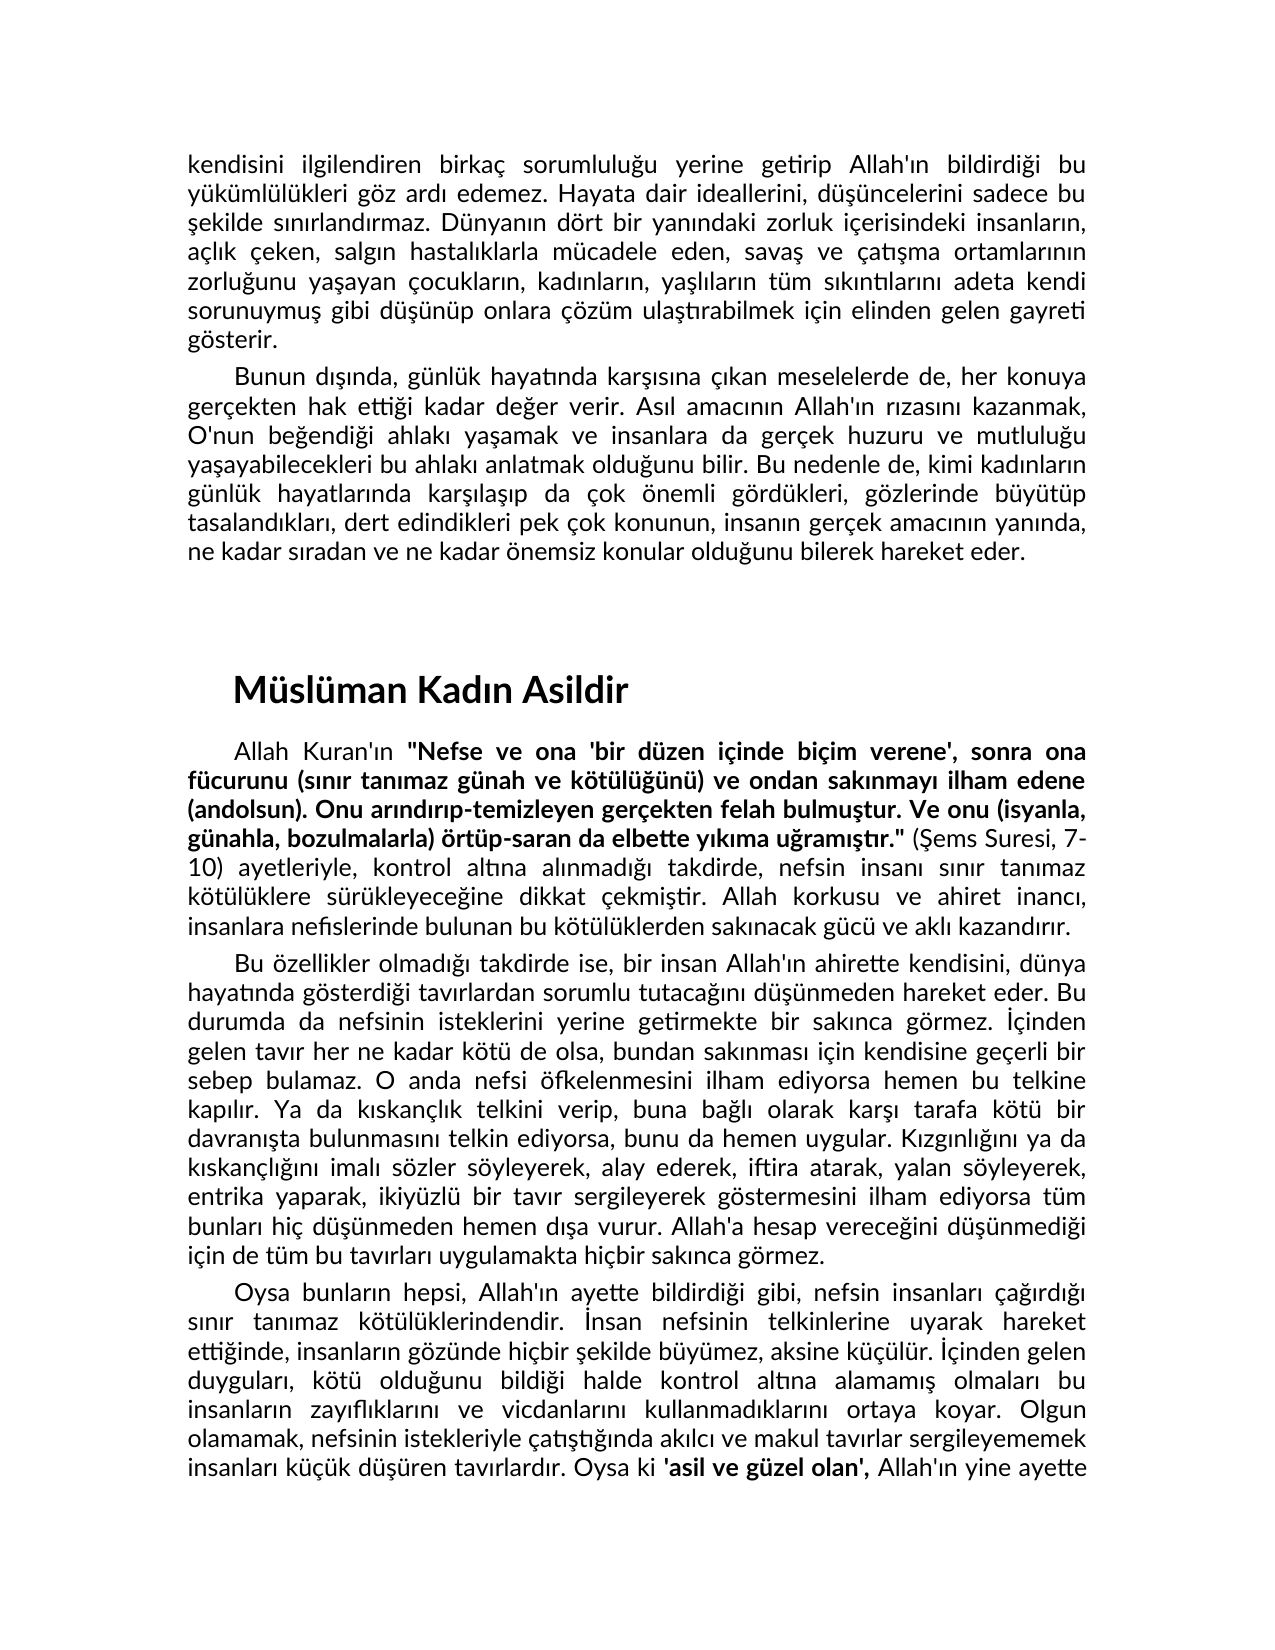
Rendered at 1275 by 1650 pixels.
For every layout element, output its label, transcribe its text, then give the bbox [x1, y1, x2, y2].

subtitle Müslüman Kadın Asildir [232, 667, 1087, 712]
text Oysa bunların hepsi, Allah'ın ayette bildirdiği gibi, nefsin insanları çağırdığı sınır tanımaz kötülüklerindendir. İnsan nefsinin telkinlerine uyarak hareket ettiğinde, insanların gözünde hiçbir şekilde büyümez, aksine küçülür. İçinden gelen duyguları, kötü olduğunu bildiği halde kontrol altına alamamış olmaları bu insanların zayıflıklarını ve vicdanlarını kullanmadıklarını ortaya koyar. Olgun olamamak, nefsinin istekleriyle çatıştığında akılcı ve makul tavırlar sergileyememek insanları küçük düşüren tavırlardır. Oysa ki 'asil ve güzel olan', Allah'ın yine ayette [187, 1278, 1087, 1482]
text kendisini ilgilendiren birkaç sorumluluğu yerine getirip Allah'ın bildirdiği bu yükümlülükleri göz ardı edemez. Hayata dair ideallerini, düşüncelerini sadece bu şekilde sınırlandırmaz. Dünyanın dört bir yanındaki zorluk içerisindeki insanların, açlık çeken, salgın hastalıklarla mücadele eden, savaş ve çatışma ortamlarının zorluğunu yaşayan çocukların, kadınların, yaşlıların tüm sıkıntılarını adeta kendi sorunuymuş gibi düşünüp onlara çözüm ulaştırabilmek için elinden gelen gayreti gösterir. [187, 150, 1087, 354]
text Bunun dışında, günlük hayatında karşısına çıkan meselelerde de, her konuya gerçekten hak ettiği kadar değer verir. Asıl amacının Allah'ın rızasını kazanmak, O'nun beğendiği ahlakı yaşamak ve insanlara da gerçek huzuru ve mutluluğu yaşayabilecekleri bu ahlakı anlatmak olduğunu bilir. Bu nedenle de, kimi kadınların günlük hayatlarında karşılaşıp da çok önemli gördükleri, gözlerinde büyütüp tasalandıkları, dert edindikleri pek çok konunun, insanın gerçek amacının yanında, ne kadar sıradan ve ne kadar önemsiz konular olduğunu bilerek hareket eder. [187, 362, 1087, 567]
text Bu özellikler olmadığı takdirde ise, bir insan Allah'ın ahirette kendisini, dünya hayatında gösterdiği tavırlardan sorumlu tutacağını düşünmeden hareket eder. Bu durumda da nefsinin isteklerini yerine getirmekte bir sakınca görmez. İçinden gelen tavır her ne kadar kötü de olsa, bundan sakınması için kendisine geçerli bir sebep bulamaz. O anda nefsi öfkelenmesini ilham ediyorsa hemen bu telkine kapılır. Ya da kıskançlık telkini verip, buna bağlı olarak karşı tarafa kötü bir davranışta bulunmasını telkin ediyorsa, bunu da hemen uygular. Kızgınlığını ya da kıskançlığını imalı sözler söyleyerek, alay ederek, iftira atarak, yalan söyleyerek, entrika yaparak, ikiyüzlü bir tavır sergileyerek göstermesini ilham ediyorsa tüm bunları hiç düşünmeden hemen dışa vurur. Allah'a hesap vereceğini düşünmediği için de tüm bu tavırları uygulamakta hiçbir sakınca görmez. [187, 949, 1087, 1270]
text Allah Kuran'ın "Nefse ve ona 'bir düzen içinde biçim verene', sonra ona fücurunu (sınır tanımaz günah ve kötülüğünü) ve ondan sakınmayı ilham edene (andolsun). Onu arındırıp-temizleyen gerçekten felah bulmuştur. Ve onu (isyanla, günahla, bozulmalarla) örtüp-saran da elbette yıkıma uğramıştır." (Şems Suresi, 7-10) ayetleriyle, kontrol altına alınmadığı takdirde, nefsin insanı sınır tanımaz kötülüklere sürükleyeceğine dikkat çekmiştir. Allah korkusu ve ahiret inancı, insanlara nefislerinde bulunan bu kötülüklerden sakınacak gücü ve aklı kazandırır. [187, 737, 1087, 941]
